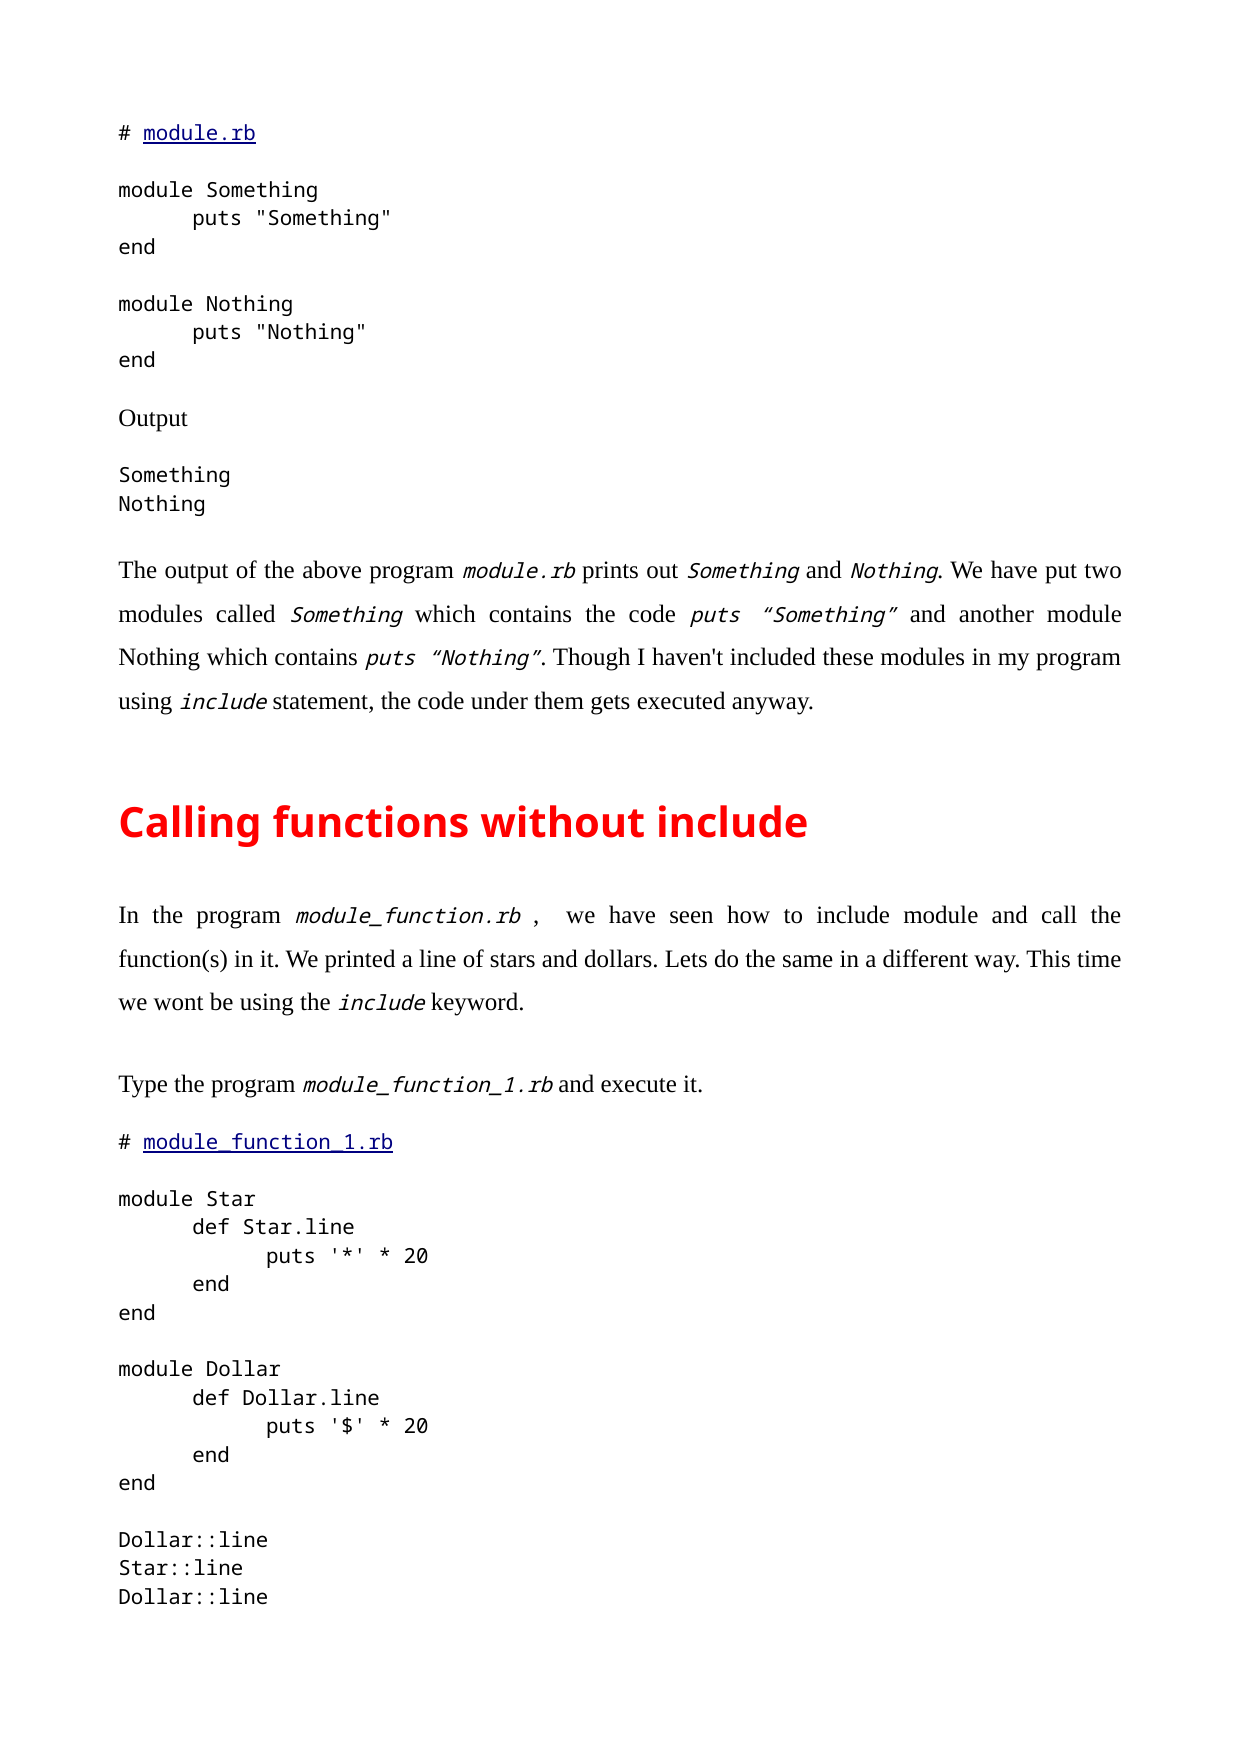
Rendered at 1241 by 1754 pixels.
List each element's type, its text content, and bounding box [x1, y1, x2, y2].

text end [118, 1298, 1122, 1326]
text module Dollar [118, 1354, 1122, 1383]
text In the program module_function.rb , we have seen how to include module and call the function(s) in it. We printed a line of stars and dollars. Lets do the same in a different way. This time we wont be using the include keyword. [118, 900, 1122, 1016]
text end [118, 1440, 1122, 1468]
text puts "Something" [118, 203, 1122, 232]
subtitle Calling functions without include [118, 793, 1122, 850]
text Nothing [118, 489, 1122, 517]
text puts "Nothing" [118, 317, 1122, 346]
text Star::line [118, 1553, 1122, 1582]
text end [118, 1468, 1122, 1497]
text module Nothing [118, 289, 1122, 317]
text end [118, 1269, 1122, 1298]
text # module.rb [118, 118, 1122, 147]
text end [118, 232, 1122, 260]
text The output of the above program module.rb prints out Something and Nothing. We have put two modules called Something which contains the code puts “Something” and another module Nothing which contains puts “Nothing”. Though I haven't included these modules in my program using include statement, the code under them gets executed anyway. [118, 555, 1122, 716]
text puts '$' * 20 [118, 1411, 1122, 1440]
text end [118, 346, 1122, 374]
text Something [118, 460, 1122, 489]
text Output [118, 403, 1122, 432]
text module Something [118, 175, 1122, 203]
text def Star.line [118, 1212, 1122, 1241]
text module Star [118, 1184, 1122, 1212]
text Type the program module_function_1.rb and execute it. [118, 1069, 1122, 1098]
text Dollar::line [118, 1582, 1122, 1610]
text Dollar::line [118, 1525, 1122, 1553]
text def Dollar.line [118, 1383, 1122, 1411]
text puts '*' * 20 [118, 1241, 1122, 1269]
text # module_function_1.rb [118, 1127, 1122, 1155]
